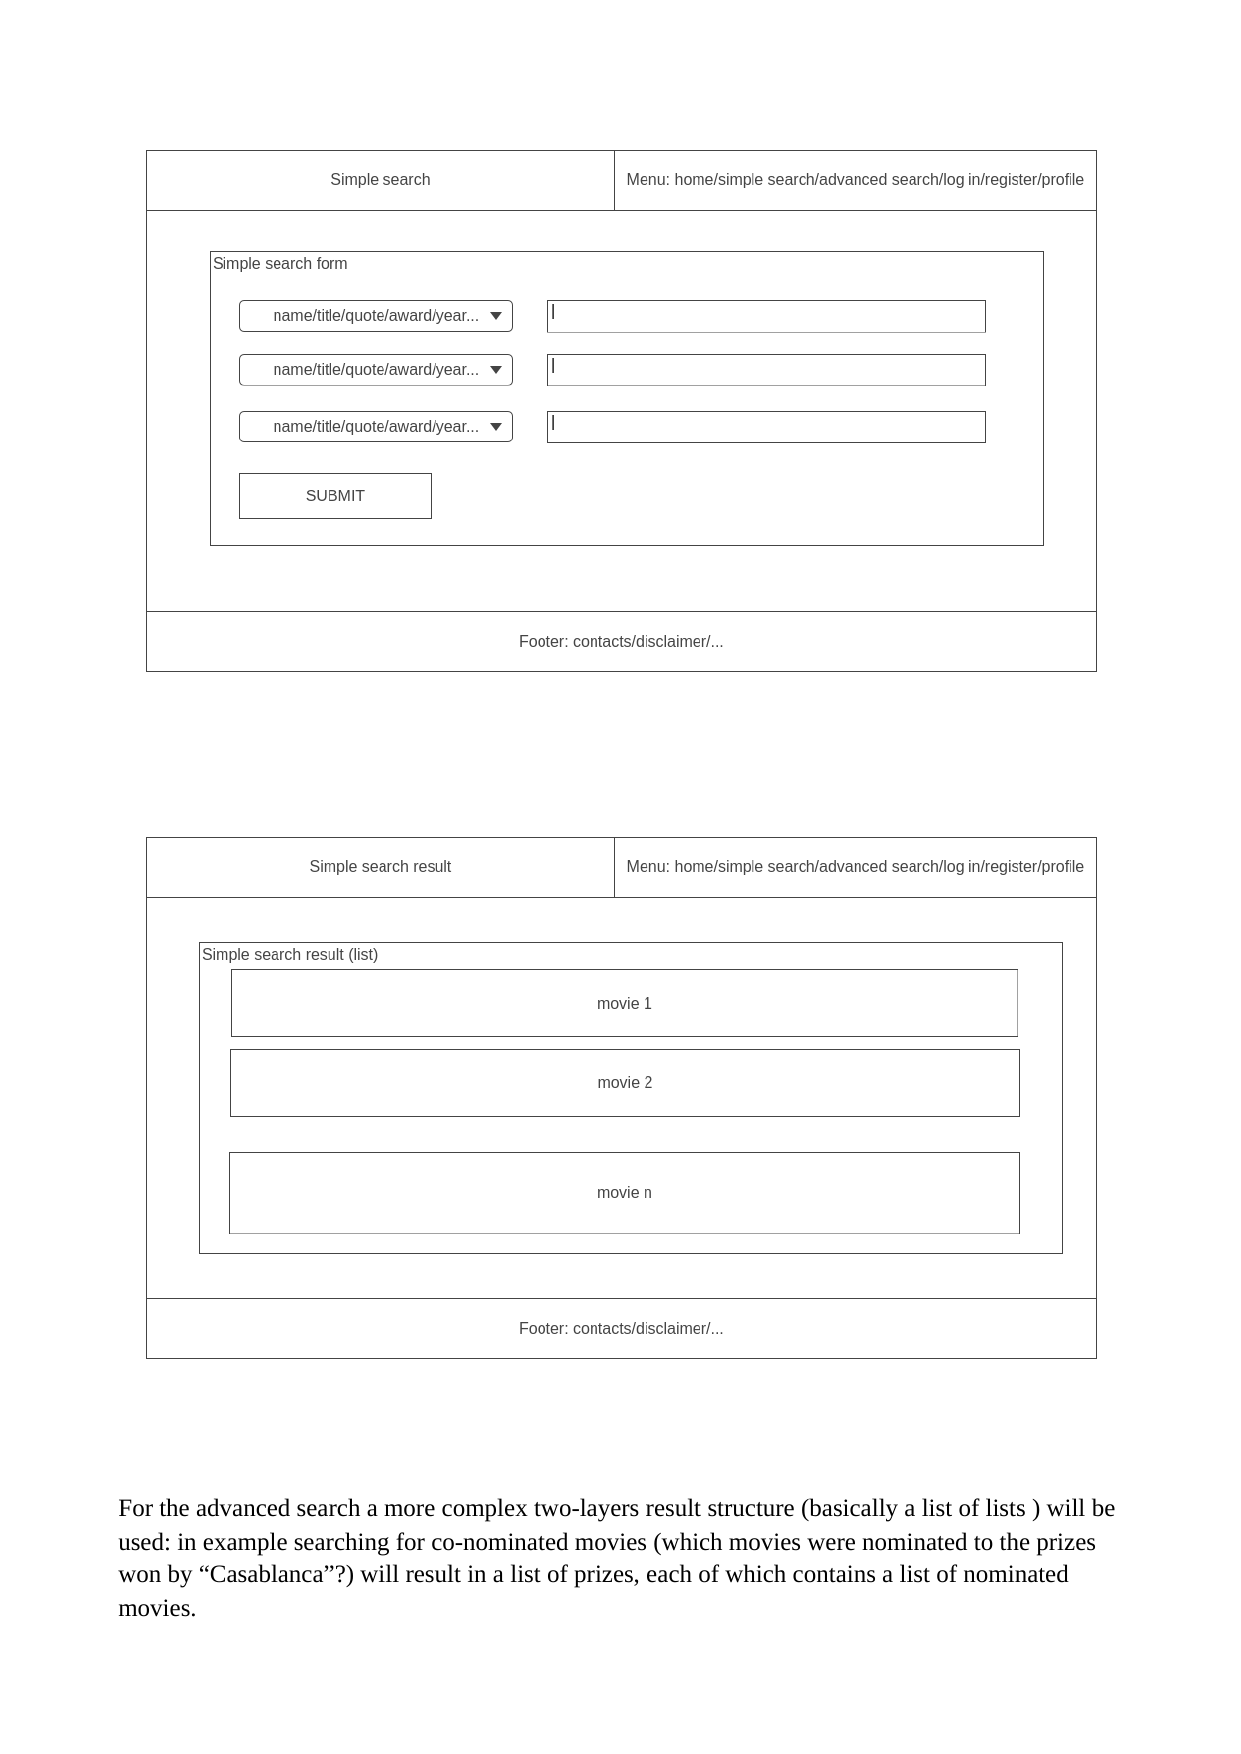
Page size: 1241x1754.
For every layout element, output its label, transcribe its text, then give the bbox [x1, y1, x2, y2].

picture [118, 805, 1123, 1394]
text For the advanced search a more complex two-layers result structure (basically a list of lists ) will be used: in example searching for co-nominated movies (which movies were nominated to the prizes won by “Casablanca”?) will result in a list of prizes, each of which contains a list of nominated movies. [118, 1493, 1122, 1621]
picture [118, 118, 1123, 707]
